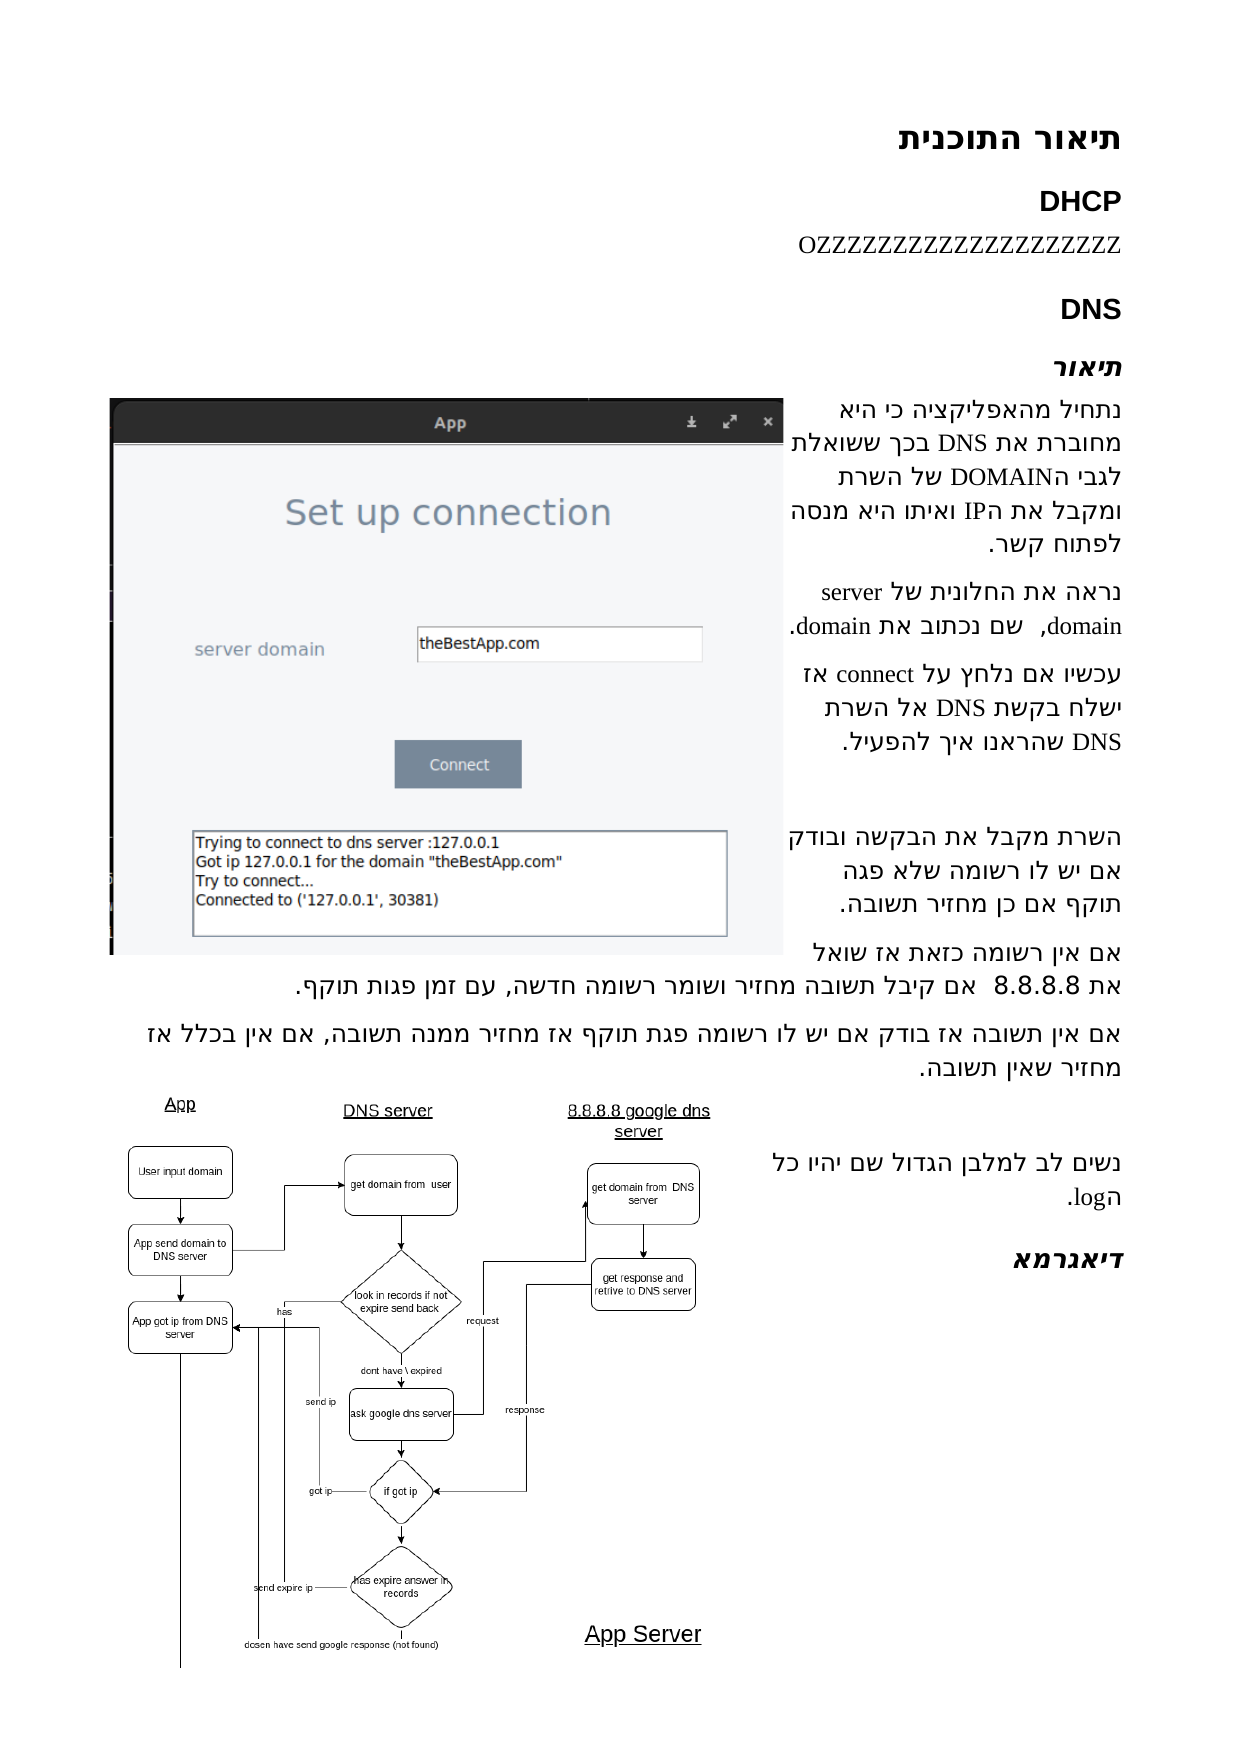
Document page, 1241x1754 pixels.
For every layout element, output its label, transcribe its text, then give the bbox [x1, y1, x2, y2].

subtitle דיאגרמא [118, 1243, 1122, 1274]
text נתחיל מהאפליקציה כי היא מחוברת את DNS בכך ששואלת לגבי הDOMAIN של השרת ומקבל את הIP ואיתו היא מנסה לפתוח קשר. [118, 395, 1122, 558]
text השרת מקבל את הבקשה ובודק אם יש לו רשומה שלא פגה תוקף אם כן מחזיר תשובה. [784, 822, 1122, 919]
subtitle DHCP [118, 184, 1122, 218]
text אם אין רשומה כזאת אז שואל את 8.8.8.8 אם קיבל תשובה מחזיר ושומר רשומה חדשה, עם זמן פגות תוקף. [118, 938, 1122, 1000]
subtitle DNS [118, 292, 1122, 326]
text אם אין תשובה אז בודק אם יש לו רשומה פגת תוקף אז מחזיר ממנה תשובה, אם אין בכלל אז מחזיר שאין תשובה. [118, 1019, 1122, 1082]
text OZZZZZZZZZZZZZZZZZZZZ [118, 230, 1122, 259]
text נראה את החלונית של server domain, שם נכתוב את domain. [784, 577, 1122, 640]
text נשים לב למלבן הגדול שם יהיו כל הlog. [118, 1149, 1122, 1211]
subtitle תיאור התוכנית [118, 118, 1122, 157]
subtitle תיאור [118, 351, 1122, 382]
text עכשיו אם נלחץ על connect אז ישלח בקשת DNS אל השרת DNS שהראנו איך להפעיל. [784, 659, 1122, 756]
picture [109, 398, 784, 955]
